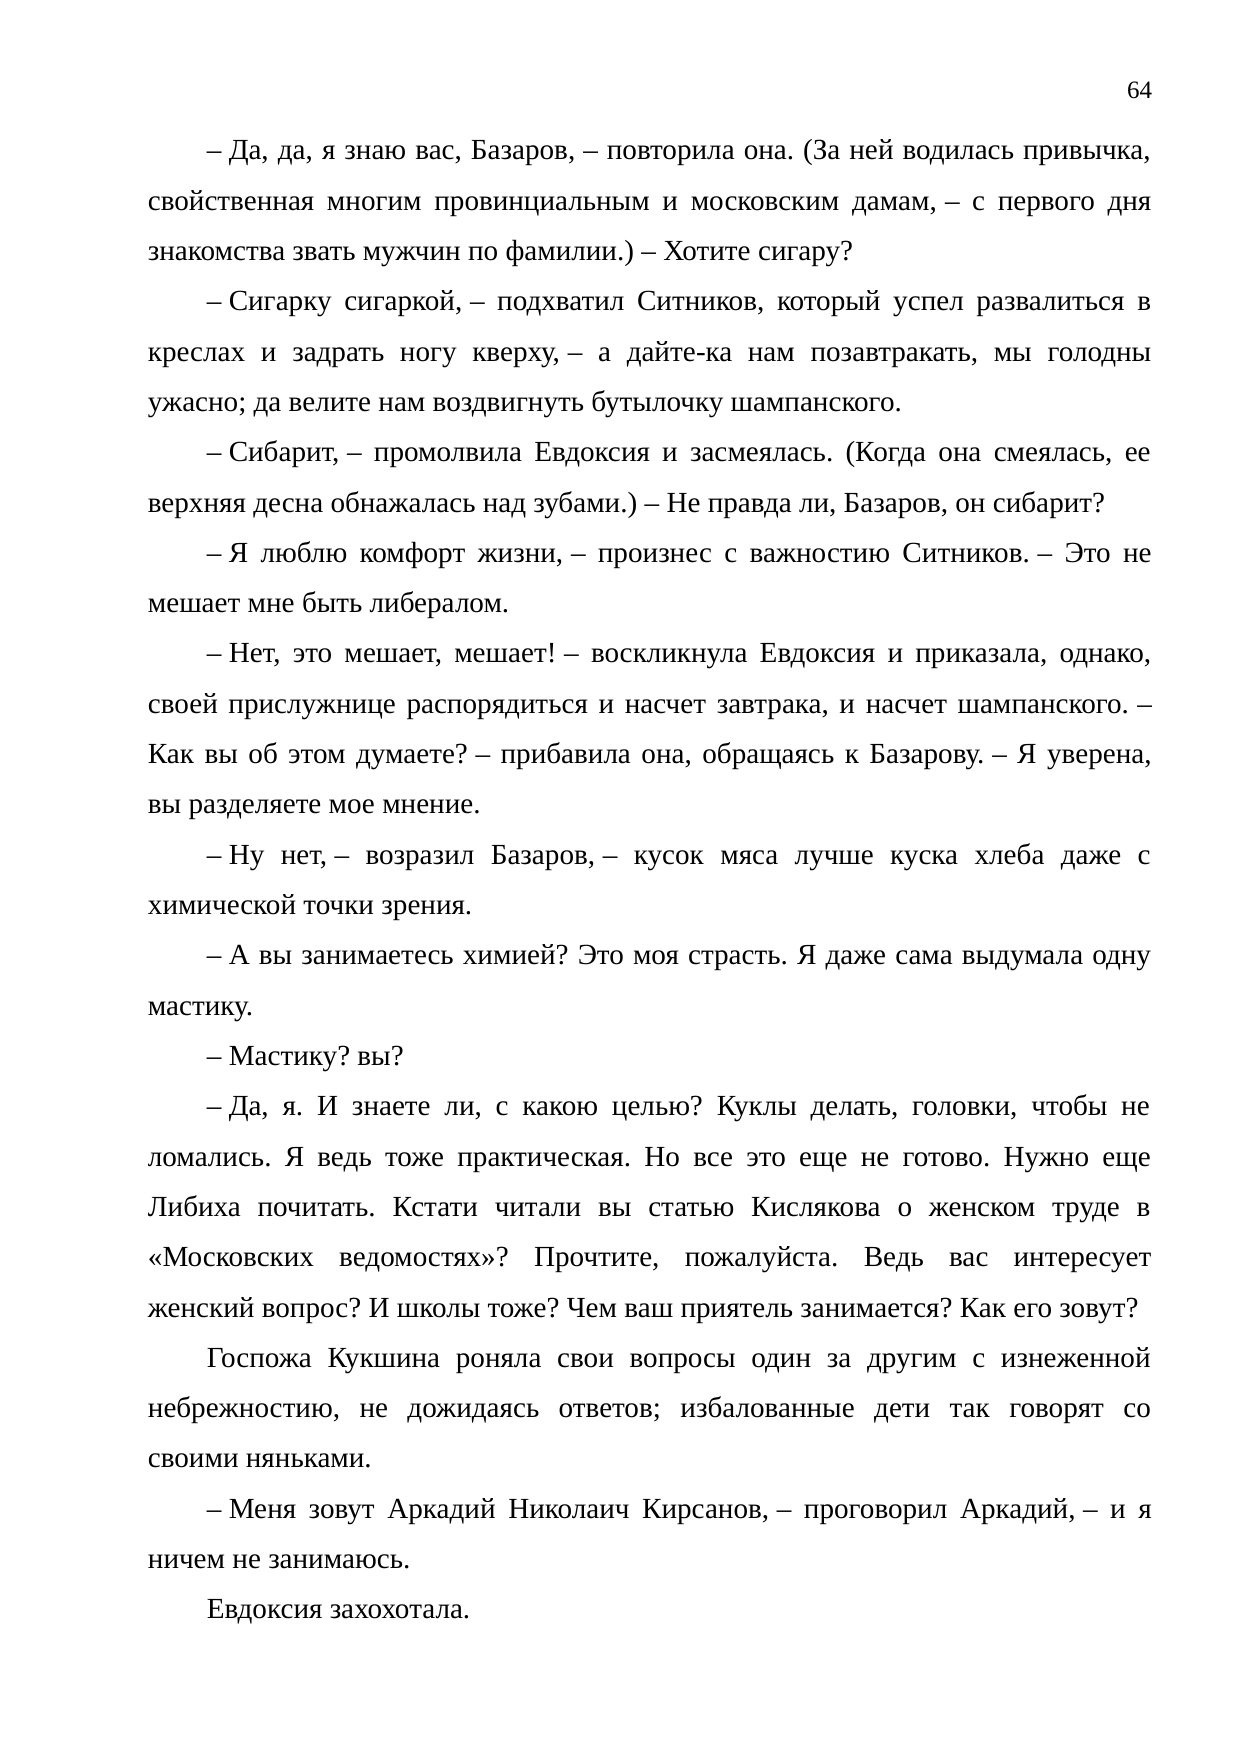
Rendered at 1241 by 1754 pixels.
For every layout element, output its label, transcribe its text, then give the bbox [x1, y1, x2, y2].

text – Я люблю комфорт жизни, – произнес с важностию Ситников. – Это не мешает мне быть либералом. [148, 535, 1152, 619]
text – Меня зовут Аркадий Николаич Кирсанов, – проговорил Аркадий, – и я ничем не занимаюсь. [148, 1491, 1152, 1575]
text – Сибарит, – промолвила Евдоксия и засмеялась. (Когда она смеялась, ее верхняя десна обнажалась над зубами.) – Не правда ли, Базаров, он сибарит? [148, 434, 1152, 518]
text Евдоксия захохотала. [148, 1592, 1152, 1625]
text – Да, я. И знаете ли, с какою целью? Куклы делать, головки, чтобы не ломались. Я ведь тоже практическая. Но все это еще не готово. Нужно еще Либиха почитать. Кстати читали вы статью Кислякова о женском труде в «Московских ведомостях»? Прочтите, пожалуйста. Ведь вас интересует женский вопрос? И школы тоже? Чем ваш приятель занимается? Как его зовут? [148, 1088, 1152, 1323]
text – А вы занимаетесь химией? Это моя страсть. Я даже сама выдумала одну мастику. [148, 937, 1152, 1021]
text – Ну нет, – возразил Базаров, – кусок мяса лучше куска хлеба даже с химической точки зрения. [148, 837, 1152, 921]
text – Мастику? вы? [148, 1038, 1152, 1072]
text Госпожа Кукшина роняла свои вопросы один за другим с изнеженной небрежностию, не дожидаясь ответов; избалованные дети так говорят со своими няньками. [148, 1340, 1152, 1474]
text – Сигарку сигаркой, – подхватил Ситников, который успел развалиться в креслах и задрать ногу кверху, – а дайте‑ка нам позавтракать, мы голодны ужасно; да велите нам воздвигнуть бутылочку шампанского. [148, 283, 1152, 418]
text – Нет, это мешает, мешает! – воскликнула Евдоксия и приказала, однако, своей прислужнице распорядиться и насчет завтрака, и насчет шампанского. – Как вы об этом думаете? – прибавила она, обращаясь к Базарову. – Я уверена, вы разделяете мое мнение. [148, 636, 1152, 820]
text – Да, да, я знаю вас, Базаров, – повторила она. (За ней водилась привычка, свойственная многим провинциальным и московским дамам, – с первого дня знакомства звать мужчин по фамилии.) – Хотите сигару? [148, 132, 1152, 267]
